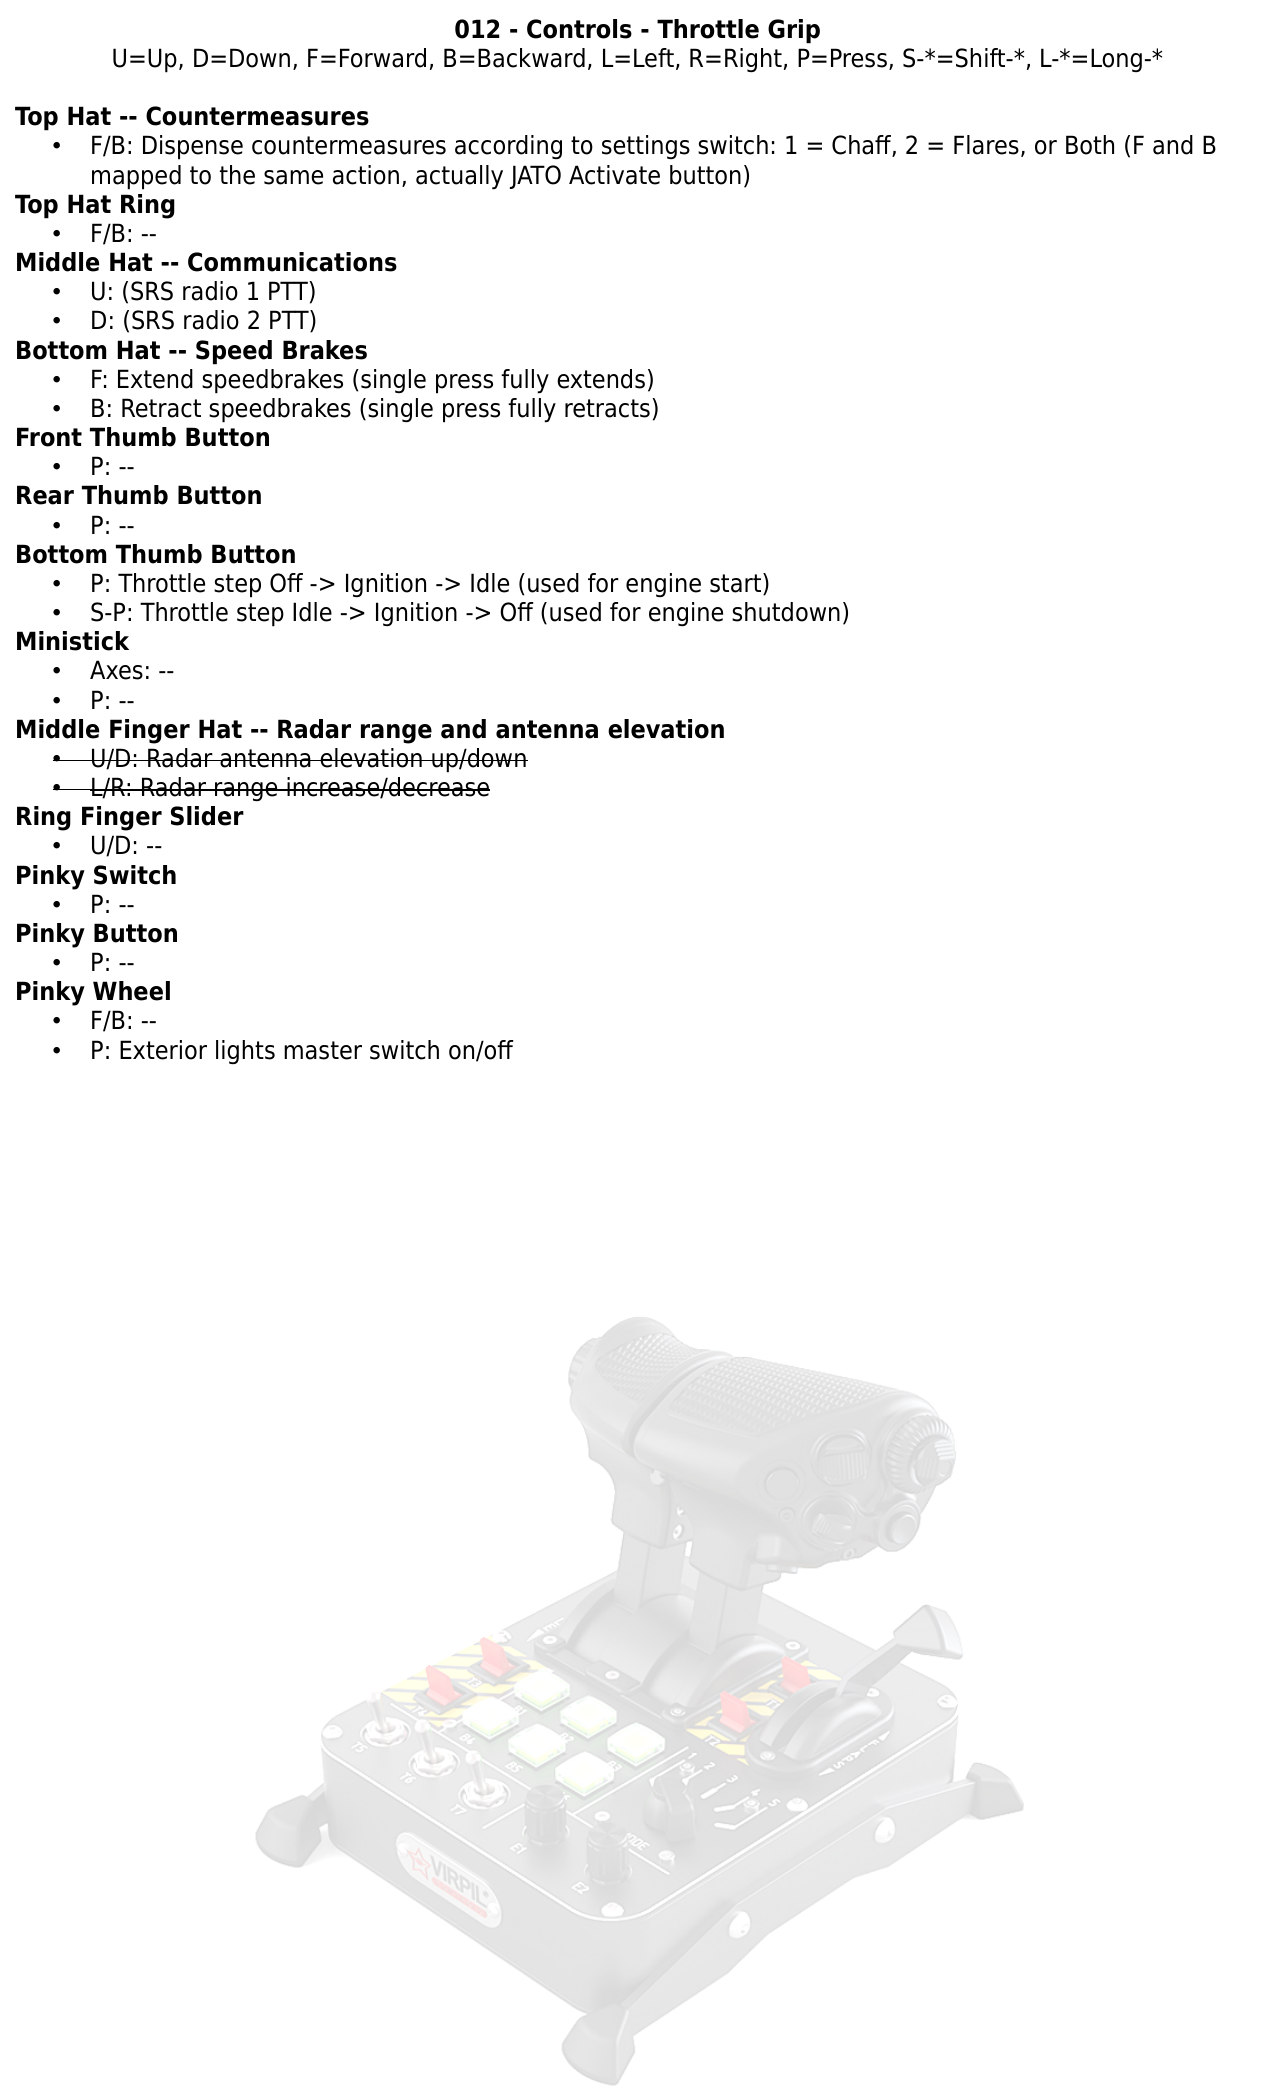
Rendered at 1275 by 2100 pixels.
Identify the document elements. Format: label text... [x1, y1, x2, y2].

text Pinky Button [15, 919, 1260, 948]
text Front Thumb Button [15, 423, 1260, 452]
list F/B: -- [52, 1007, 1260, 1036]
list Axes: -- [52, 657, 1260, 686]
text Bottom Thumb Button [15, 540, 1260, 569]
text Pinky Switch [15, 861, 1260, 890]
list S-P: Throttle step Idle -> Ignition -> Off (used for engine shutdown) [52, 598, 1260, 627]
list P: Throttle step Off -> Ignition -> Idle (used for engine start) [52, 569, 1260, 598]
list D: (SRS radio 2 PTT) [52, 307, 1260, 336]
text U=Up, D=Down, F=Forward, B=Backward, L=Left, R=Right, P=Press, S-*=Shift-*, L-*=Long-* [15, 44, 1260, 73]
list P: -- [52, 890, 1260, 919]
list P: Exterior lights master switch on/off [52, 1036, 1260, 1065]
list P: -- [52, 948, 1260, 977]
list F/B: -- [52, 219, 1260, 248]
list U: (SRS radio 1 PTT) [52, 277, 1260, 307]
list P: -- [52, 452, 1260, 482]
text Top Hat Ring [15, 190, 1260, 219]
text Bottom Hat -- Speed Brakes [15, 336, 1260, 365]
text Ring Finger Slider [15, 802, 1260, 832]
text 012 - Controls - Throttle Grip [15, 15, 1260, 44]
list B: Retract speedbrakes (single press fully retracts) [52, 394, 1260, 423]
text Middle Hat -- Communications [15, 248, 1260, 277]
text Rear Thumb Button [15, 482, 1260, 511]
text Ministick [15, 627, 1260, 657]
list U/D: -- [52, 832, 1260, 861]
text Middle Finger Hat -- Radar range and antenna elevation [15, 715, 1260, 744]
list P: -- [52, 686, 1260, 715]
list L/R: Radar range increase/decrease [52, 773, 1260, 802]
list P: -- [52, 511, 1260, 540]
text Top Hat -- Countermeasures [15, 102, 1260, 132]
list U/D: Radar antenna elevation up/down [52, 744, 1260, 773]
text Pinky Wheel [15, 977, 1260, 1007]
list F/B: Dispense countermeasures according to settings switch: 1 = Chaff, 2 = Flares, or Both (F and B mapped to the same action, actually JATO Activate button) [52, 132, 1260, 190]
list F: Extend speedbrakes (single press fully extends) [52, 365, 1260, 394]
